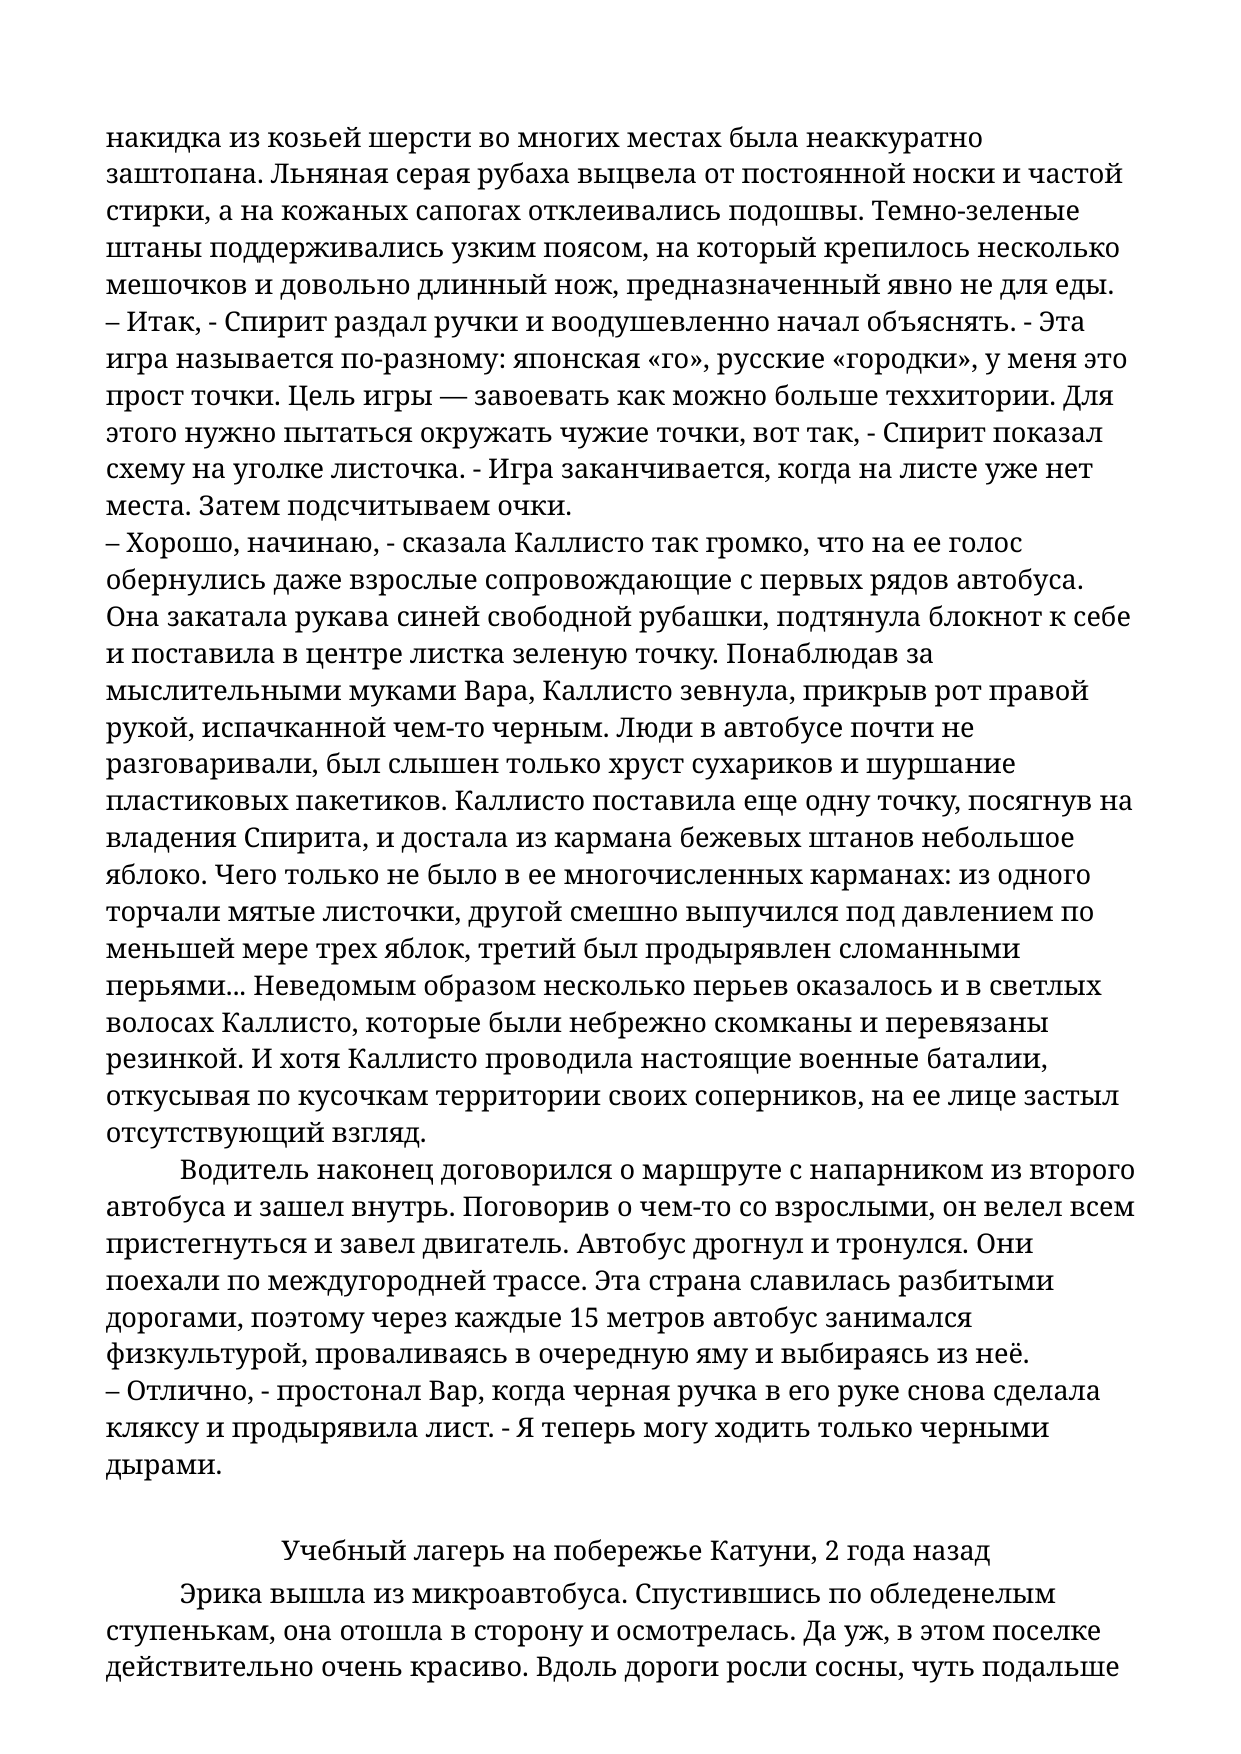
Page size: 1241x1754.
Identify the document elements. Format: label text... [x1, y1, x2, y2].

text Учебный лагерь на побережье Катуни, 2 года назад [106, 1531, 1137, 1568]
text накидка из козьей шерсти во многих местах была неаккуратно заштопана. Льняная серая рубаха выцвела от постоянной носки и частой стирки, а на кожаных сапогах отклеивались подошвы. Темно-зеленые штаны поддерживались узким поясом, на который крепилось несколько мешочков и довольно длинный нож, предназначенный явно не для еды. – Итак, - Спирит раздал ручки и воодушевленно начал объяснять. - Эта игра называется по-разному: японская «го», русские «городки», у меня это прост точки. Цель игры — завоевать как можно больше теххитории. Для этого нужно пытаться окружать чужие точки, вот так, - Спирит показал схему на уголке листочка. - Игра заканчивается, когда на листе уже нет места. Затем подсчитываем очки. – Хорошо, начинаю, - сказала Каллисто так громко, что на ее голос обернулись даже взрослые сопровождающие с первых рядов автобуса. Она закатала рукава синей свободной рубашки, подтянула блокнот к себе и поставила в центре листка зеленую точку. Понаблюдав за мыслительными муками Вара, Каллисто зевнула, прикрыв рот правой рукой, испачканной чем-то черным. Люди в автобусе почти не разговаривали, был слышен только хруст сухариков и шуршание пластиковых пакетиков. Каллисто поставила еще одну точку, посягнув на владения Спирита, и достала из кармана бежевых штанов небольшое яблоко. Чего только не было в ее многочисленных карманах: из одного торчали мятые листочки, другой смешно выпучился под давлением по меньшей мере трех яблок, третий был продырявлен сломанными перьями... Неведомым образом несколько перьев оказалось и в светлых волосах Каллисто, которые были небрежно скомканы и перевязаны резинкой. И хотя Каллисто проводила настоящие военные баталии, откусывая по кусочкам территории своих соперников, на ее лице застыл отсутствующий взгляд. Водитель наконец договорился о маршруте с напарником из второго автобуса и зашел внутрь. Поговорив о чем-то со взрослыми, он велел всем пристегнуться и завел двигатель. Автобус дрогнул и тронулся. Они поехали по междугородней трассе. Эта страна славилась разбитыми дорогами, поэтому через каждые 15 метров автобус занимался физкультурой, проваливаясь в очередную яму и выбираясь из неё. – Отлично, - простонал Вар, когда черная ручка в его руке снова сделала кляксу и продырявила лист. - Я теперь могу ходить только черными дырами. [106, 118, 1137, 1482]
text Эрика вышла из микроавтобуса. Спустившись по обледенелым ступенькам, она отошла в сторону и осмотрелась. Да уж, в этом поселке действительно очень красиво. Вдоль дороги росли сосны, чуть подальше [106, 1574, 1137, 1685]
